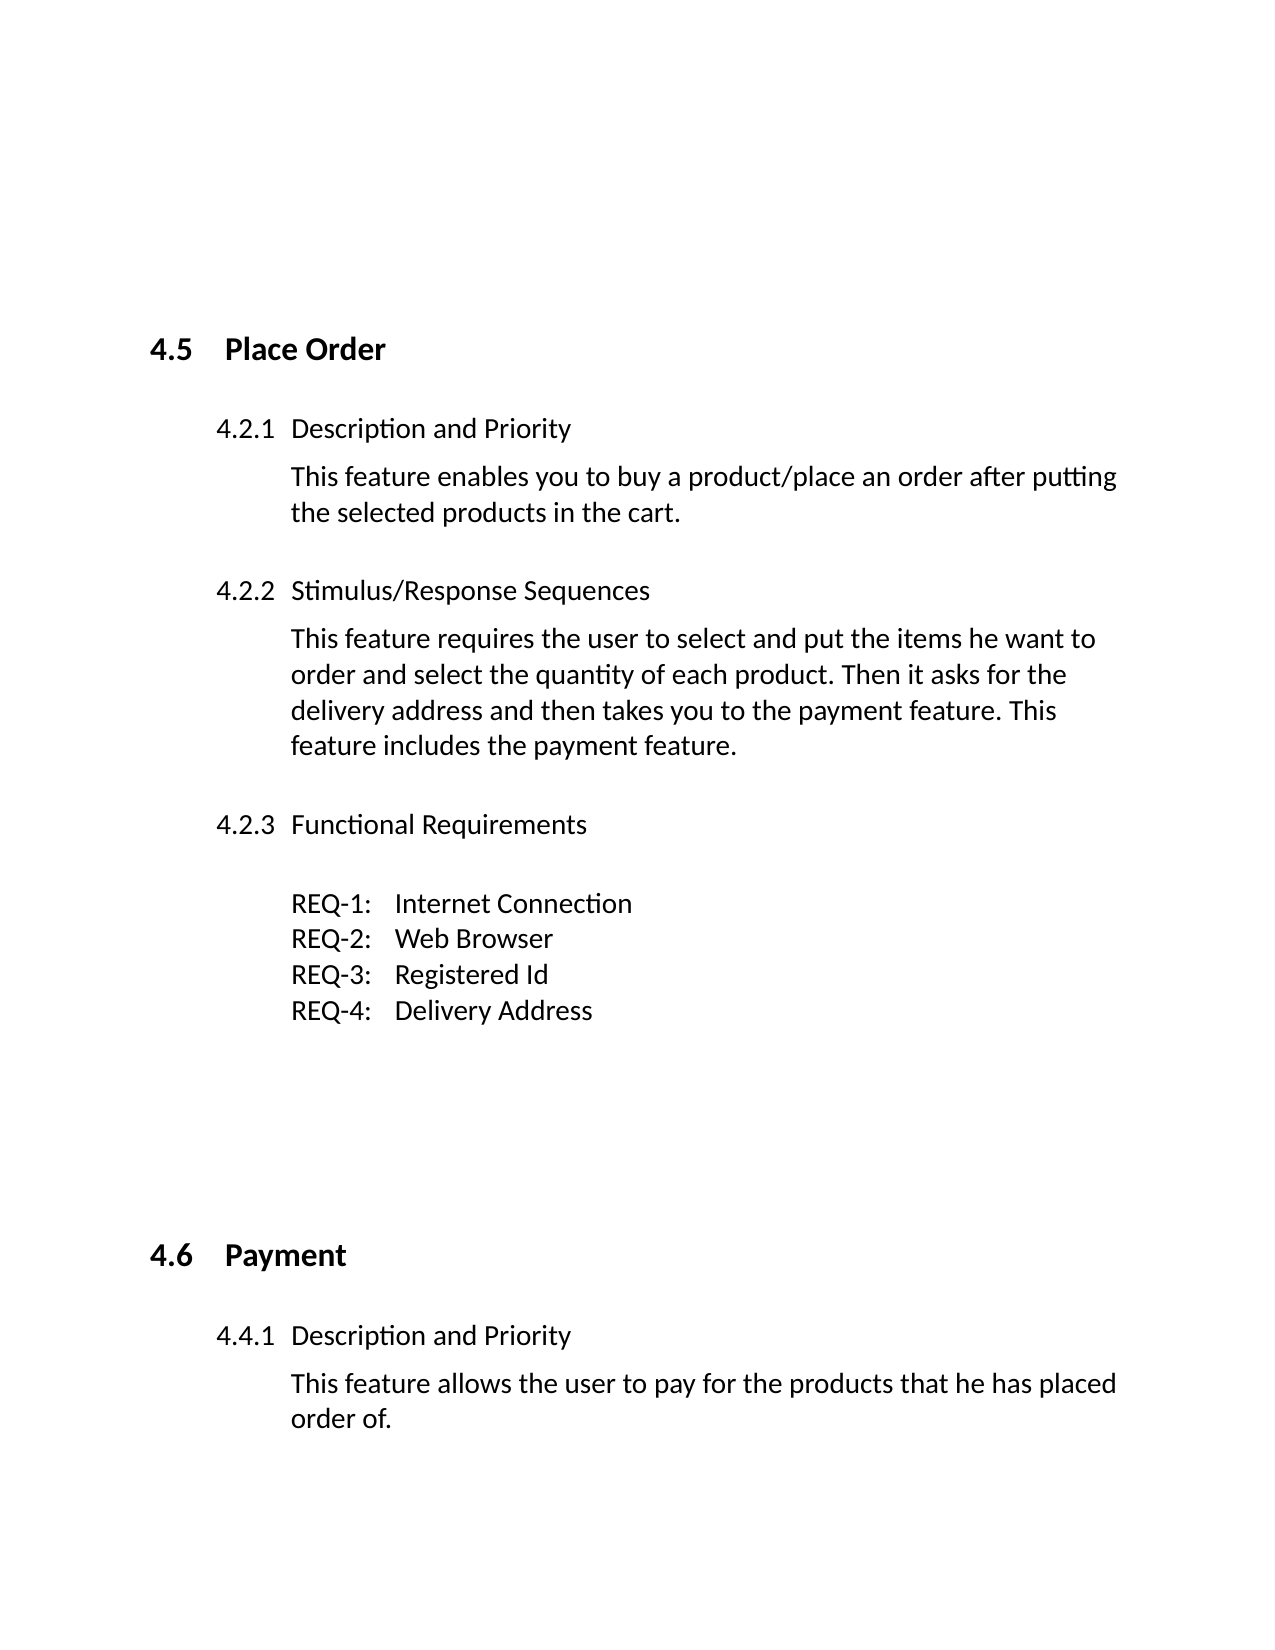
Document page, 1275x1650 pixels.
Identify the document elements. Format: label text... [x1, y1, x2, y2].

text REQ-4: Delivery Address [291, 992, 1125, 1027]
text REQ-3: Registered Id [291, 956, 1125, 992]
text 4.2.3 Functional Requirements [216, 806, 1125, 842]
text REQ-1: Internet Connection [291, 885, 1125, 920]
text 4.5 Place Order [150, 328, 1125, 368]
text 4.4.1 Description and Priority [216, 1317, 1125, 1352]
text This feature enables you to buy a product/place an order after putting the selected products in the cart. [291, 458, 1125, 529]
text REQ-2: Web Browser [291, 920, 1125, 956]
text 4.2.1 Description and Priority [216, 410, 1125, 446]
text This feature requires the user to select and put the items he want to order and select the quantity of each product. Then it asks for the delivery address and then takes you to the payment feature. This feature includes the payment feature. [291, 621, 1125, 763]
text This feature allows the user to pay for the products that he has placed order of. [291, 1365, 1125, 1436]
text 4.2.2 Stimulus/Response Sequences [216, 572, 1125, 608]
text 4.6 Payment [150, 1234, 1125, 1275]
